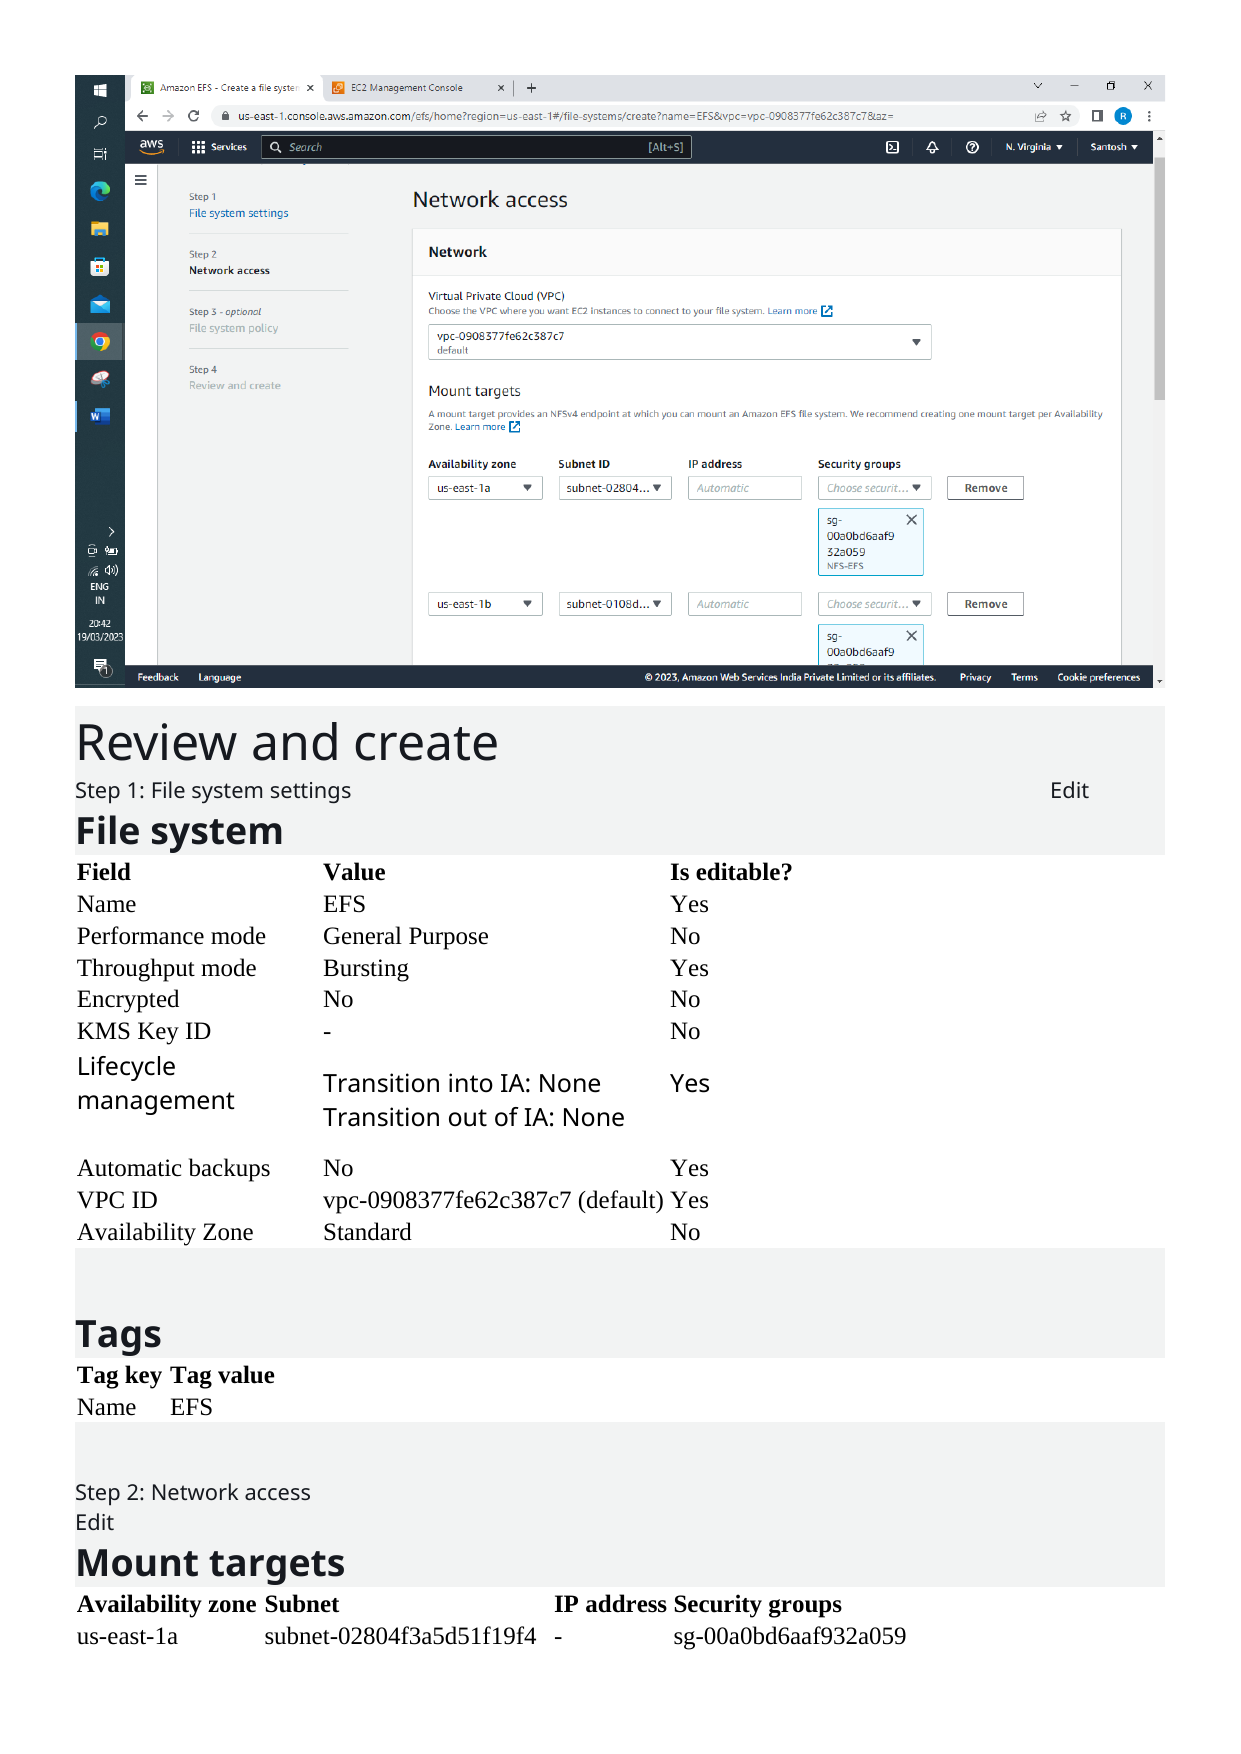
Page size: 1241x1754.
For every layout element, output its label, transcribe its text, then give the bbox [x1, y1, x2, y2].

table_cell - [552, 1619, 672, 1651]
table_cell sg-00a0bd6aaf932a059 [672, 1619, 913, 1651]
subtitle Review and create [75, 706, 1165, 774]
text Step 1: File system settings Edit [75, 774, 1165, 804]
table_header Is editable? [669, 855, 799, 887]
table_header Security groups [672, 1588, 913, 1619]
text Step 2: Network access [75, 1477, 1165, 1507]
table_cell No [669, 919, 799, 951]
table_cell Yes [669, 951, 799, 983]
table_header Subnet [263, 1588, 552, 1619]
table_cell vpc-0908377fe62c387c7 (default) [321, 1184, 668, 1216]
table_header Field [75, 855, 321, 887]
table_cell EFS [168, 1390, 281, 1422]
table_cell Encrypted [75, 983, 321, 1015]
table_header Availability zone [75, 1588, 263, 1619]
table_cell Yes [669, 1152, 799, 1184]
subtitle File system [75, 804, 1165, 855]
table_header Value [321, 855, 668, 887]
table_cell us-east-1a [75, 1619, 263, 1651]
table_cell Name [75, 887, 321, 919]
table_cell - [321, 1015, 668, 1047]
table_cell EFS [321, 887, 668, 919]
subtitle Tags [75, 1307, 1165, 1358]
table_cell Yes [669, 1184, 799, 1216]
table_cell KMS Key ID [75, 1015, 321, 1047]
table_cell VPC ID [75, 1184, 321, 1216]
table_cell Yes [669, 1047, 799, 1152]
table_header Tag value [168, 1358, 281, 1390]
table_cell Yes [669, 887, 799, 919]
table_cell Performance mode [75, 919, 321, 951]
table_cell Transition into IA: None Transition out of IA: None [321, 1047, 668, 1152]
table_cell subnet-02804f3a5d51f19f4 [263, 1619, 552, 1651]
table_cell General Purpose [321, 919, 668, 951]
text Edit [75, 1507, 1165, 1536]
table_cell Standard [321, 1216, 668, 1248]
table_cell Bursting [321, 951, 668, 983]
table_cell No [321, 1152, 668, 1184]
table_cell Name [75, 1390, 168, 1422]
table_header Tag key [75, 1358, 168, 1390]
subtitle Mount targets [75, 1536, 1165, 1587]
table_cell Throughput mode [75, 951, 321, 983]
table_cell No [669, 1015, 799, 1047]
table_cell Availability Zone [75, 1216, 321, 1248]
table_cell Automatic backups [75, 1152, 321, 1184]
table_header IP address [552, 1588, 672, 1619]
table_cell No [669, 1216, 799, 1248]
table_cell No [669, 983, 799, 1015]
table_cell Lifecycle management [75, 1047, 321, 1152]
table_cell No [321, 983, 668, 1015]
